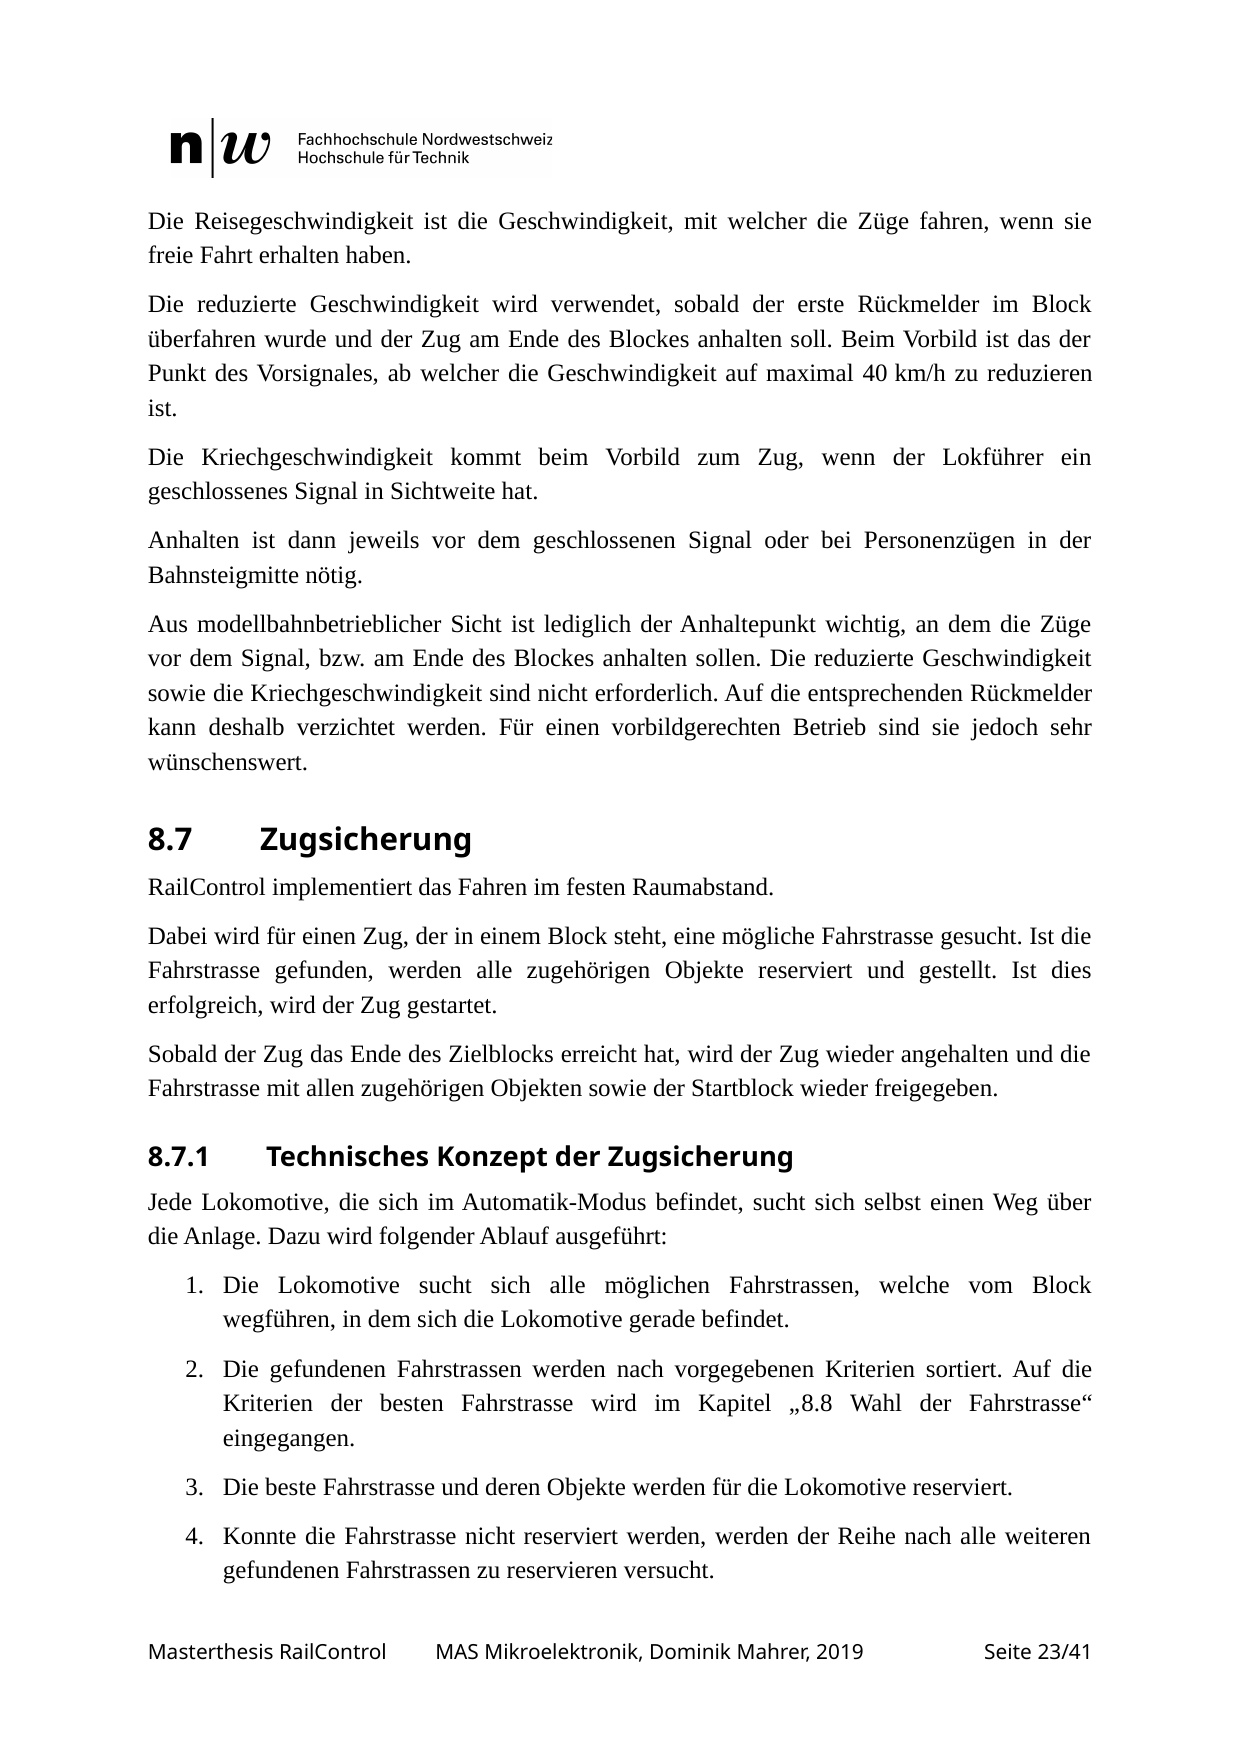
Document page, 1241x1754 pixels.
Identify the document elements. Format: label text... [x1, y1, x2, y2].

text Die reduzierte Geschwindigkeit wird verwendet, sobald der erste Rückmelder im Block überfahren wurde und der Zug am Ende des Blockes anhalten soll. Beim Vorbild ist das der Punkt des Vorsignales, ab welcher die Geschwindigkeit auf maximal 40 km/h zu reduzieren ist. [148, 289, 1093, 422]
picture [170, 118, 553, 178]
list Konnte die Fahrstrasse nicht reserviert werden, werden der Reihe nach alle weiteren gefundenen Fahrstrassen zu reservieren versucht. [185, 1521, 1093, 1584]
text Dabei wird für einen Zug, der in einem Block steht, eine mögliche Fahrstrasse gesucht. Ist die Fahrstrasse gefunden, werden alle zugehörigen Objekte reserviert und gestellt. Ist dies erfolgreich, wird der Zug gestartet. [148, 921, 1093, 1018]
subtitle Zugsicherung [148, 817, 1093, 859]
subtitle Technisches Konzept der Zugsicherung [148, 1137, 1093, 1174]
list Die Lokomotive sucht sich alle möglichen Fahrstrassen, welche vom Block wegführen, in dem sich die Lokomotive gerade befindet. [185, 1270, 1093, 1333]
text Die Kriechgeschwindigkeit kommt beim Vorbild zum Zug, wenn der Lokführer ein geschlossenes Signal in Sichtweite hat. [148, 442, 1093, 505]
list Die gefundenen Fahrstrassen werden nach vorgegebenen Kriterien sortiert. Auf die Kriterien der besten Fahrstrasse wird im Kapitel „8.8 Wahl der Fahrstrasse“ eingegangen. [185, 1354, 1093, 1451]
text Anhalten ist dann jeweils vor dem geschlossenen Signal oder bei Personenzügen in der Bahnsteigmitte nötig. [148, 525, 1093, 589]
list Die beste Fahrstrasse und deren Objekte werden für die Lokomotive reserviert. [185, 1472, 1093, 1500]
text Sobald der Zug das Ende des Zielblocks erreicht hat, wird der Zug wieder angehalten und die Fahrstrasse mit allen zugehörigen Objekten sowie der Startblock wieder freigegeben. [148, 1039, 1093, 1102]
text Die Reisegeschwindigkeit ist die Geschwindigkeit, mit welcher die Züge fahren, wenn sie freie Fahrt erhalten haben. [148, 206, 1093, 269]
text Jede Lokomotive, die sich im Automatik-Modus befindet, sucht sich selbst einen Weg über die Anlage. Dazu wird folgender Ablauf ausgeführt: [148, 1187, 1093, 1250]
text Aus modellbahnbetrieblicher Sicht ist lediglich der Anhaltepunkt wichtig, an dem die Züge vor dem Signal, bzw. am Ende des Blockes anhalten sollen. Die reduzierte Geschwindigkeit sowie die Kriechgeschwindigkeit sind nicht erforderlich. Auf die entsprechenden Rückmelder kann deshalb verzichtet werden. Für einen vorbildgerechten Betrieb sind sie jedoch sehr wünschenswert. [148, 609, 1093, 776]
text RailControl implementiert das Fahren im festen Raumabstand. [148, 872, 1093, 900]
